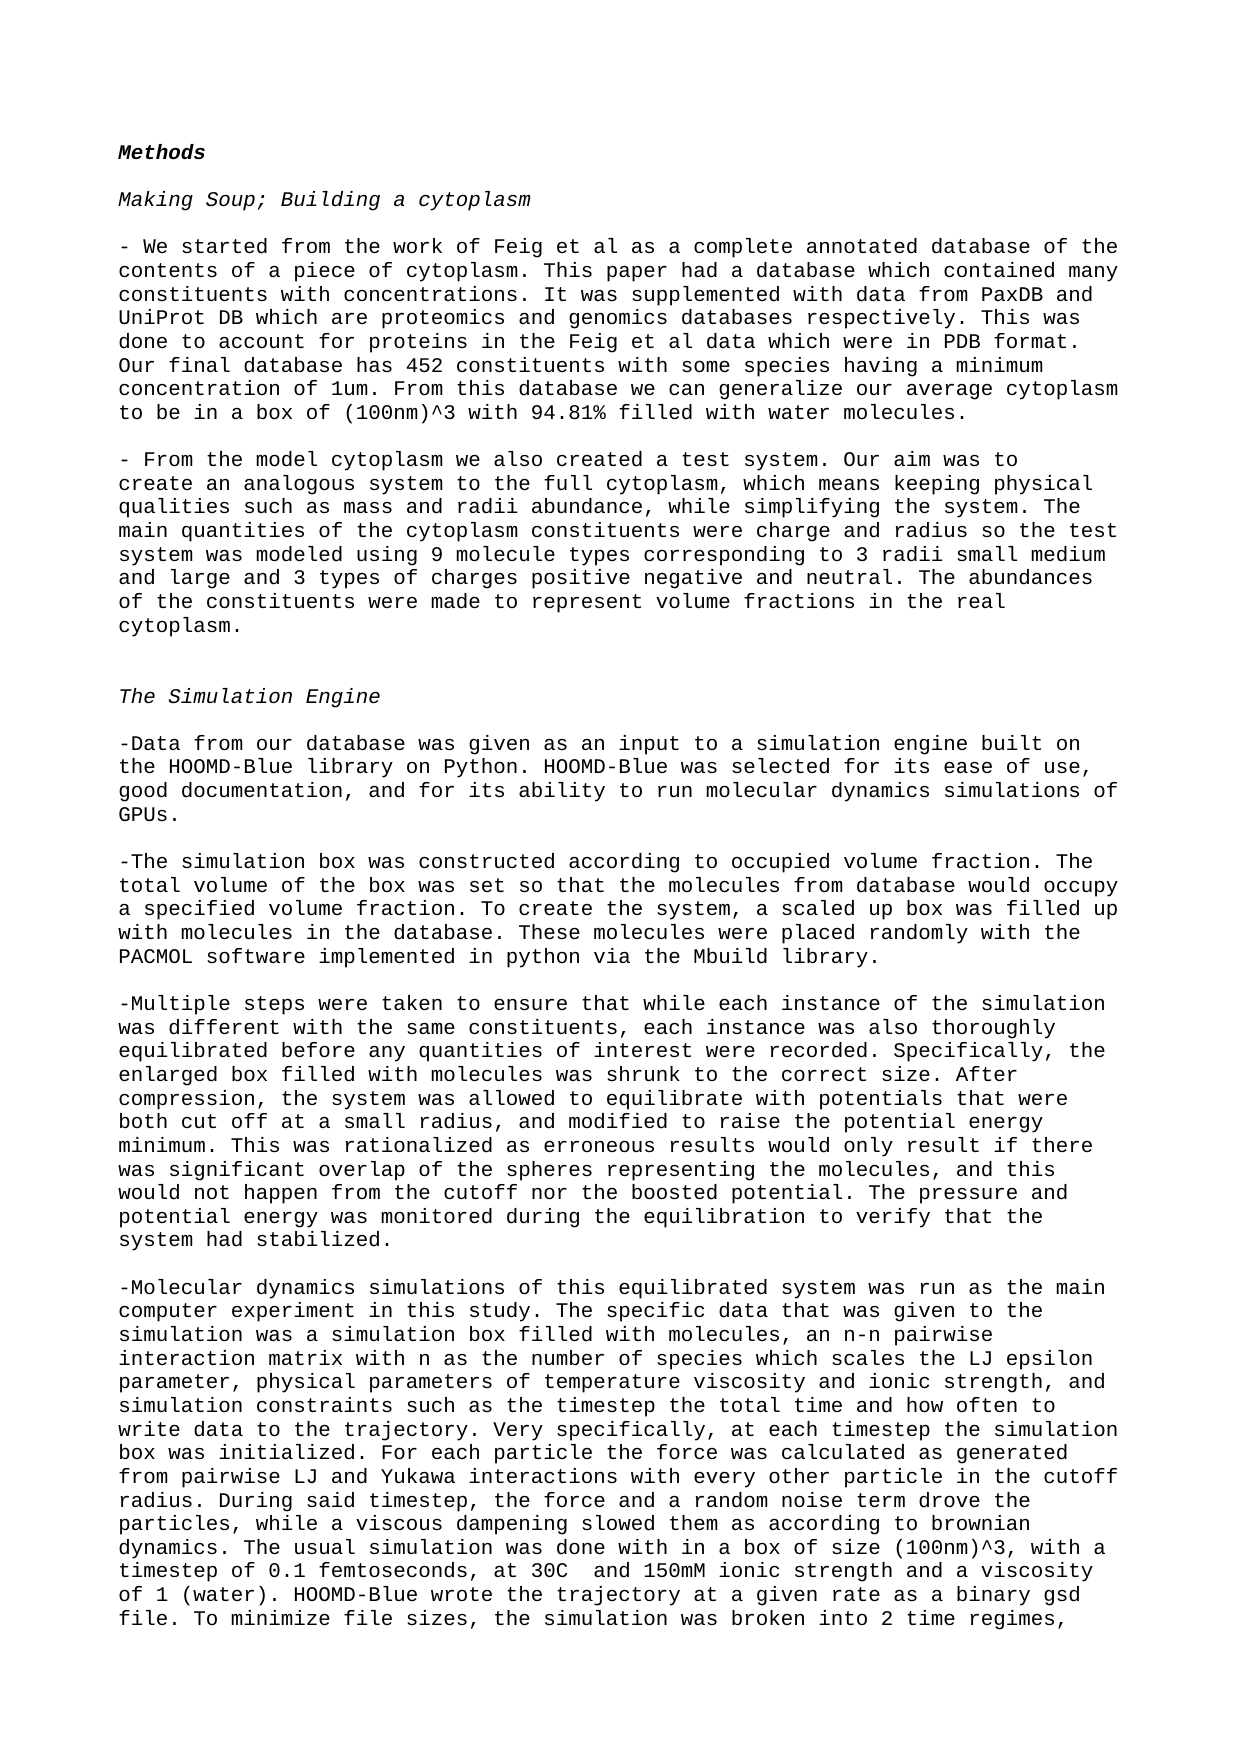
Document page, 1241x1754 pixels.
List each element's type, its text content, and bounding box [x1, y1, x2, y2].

text -The simulation box was constructed according to occupied volume fraction. The total volume of the box was set so that the molecules from database would occupy a specified volume fraction. To create the system, a scaled up box was filled up with molecules in the database. These molecules were placed randomly with the PACMOL software implemented in python via the Mbuild library. [118, 851, 1122, 969]
text - From the model cytoplasm we also created a test system. Our aim was to [118, 449, 1122, 473]
text create an analogous system to the full cytoplasm, which means keeping physical qualities such as mass and radii abundance, while simplifying the system. The main quantities of the cytoplasm constituents were charge and radius so the test system was modeled using 9 molecule types corresponding to 3 radii small medium and large and 3 types of charges positive negative and neutral. The abundances of the constituents were made to represent volume fractions in the real cytoplasm. [118, 473, 1122, 638]
text Making Soup; Building a cytoplasm [118, 189, 1122, 213]
text - We started from the work of Feig et al as a complete annotated database of the contents of a piece of cytoplasm. This paper had a database which contained many constituents with concentrations. It was supplemented with data from PaxDB and UniProt DB which are proteomics and genomics databases respectively. This was done to account for proteins in the Feig et al data which were in PDB format. Our final database has 452 constituents with some species having a minimum concentration of 1um. From this database we can generalize our average cytoplasm to be in a box of (100nm)^3 with 94.81% filled with water molecules. [118, 236, 1122, 426]
text Methods [118, 142, 1122, 165]
text The Simulation Engine [118, 686, 1122, 709]
text -Data from our database was given as an input to a simulation engine built on the HOOMD-Blue library on Python. HOOMD-Blue was selected for its ease of use, good documentation, and for its ability to run molecular dynamics simulations of GPUs. [118, 733, 1122, 827]
text -Multiple steps were taken to ensure that while each instance of the simulation was different with the same constituents, each instance was also thoroughly equilibrated before any quantities of interest were recorded. Specifically, the enlarged box filled with molecules was shrunk to the correct size. After compression, the system was allowed to equilibrate with potentials that were both cut off at a small radius, and modified to raise the potential energy minimum. This was rationalized as erroneous results would only result if there was significant overlap of the spheres representing the molecules, and this would not happen from the cutoff nor the boosted potential. The pressure and potential energy was monitored during the equilibration to verify that the system had stabilized. [118, 993, 1122, 1253]
text -Molecular dynamics simulations of this equilibrated system was run as the main computer experiment in this study. The specific data that was given to the simulation was a simulation box filled with molecules, an n-n pairwise interaction matrix with n as the number of species which scales the LJ epsilon parameter, physical parameters of temperature viscosity and ionic strength, and simulation constraints such as the timestep the total time and how often to write data to the trajectory. Very specifically, at each timestep the simulation box was initialized. For each particle the force was calculated as generated from pairwise LJ and Yukawa interactions with every other particle in the cutoff radius. During said timestep, the force and a random noise term drove the particles, while a viscous dampening slowed them as according to brownian dynamics. The usual simulation was done with in a box of size (100nm)^3, with a timestep of 0.1 femtoseconds, at 30C and 150mM ionic strength and a viscosity of 1 (water). HOOMD-Blue wrote the trajectory at a given rate as a binary gsd file. To minimize file sizes, the simulation was broken into 2 time regimes, [118, 1277, 1122, 1631]
